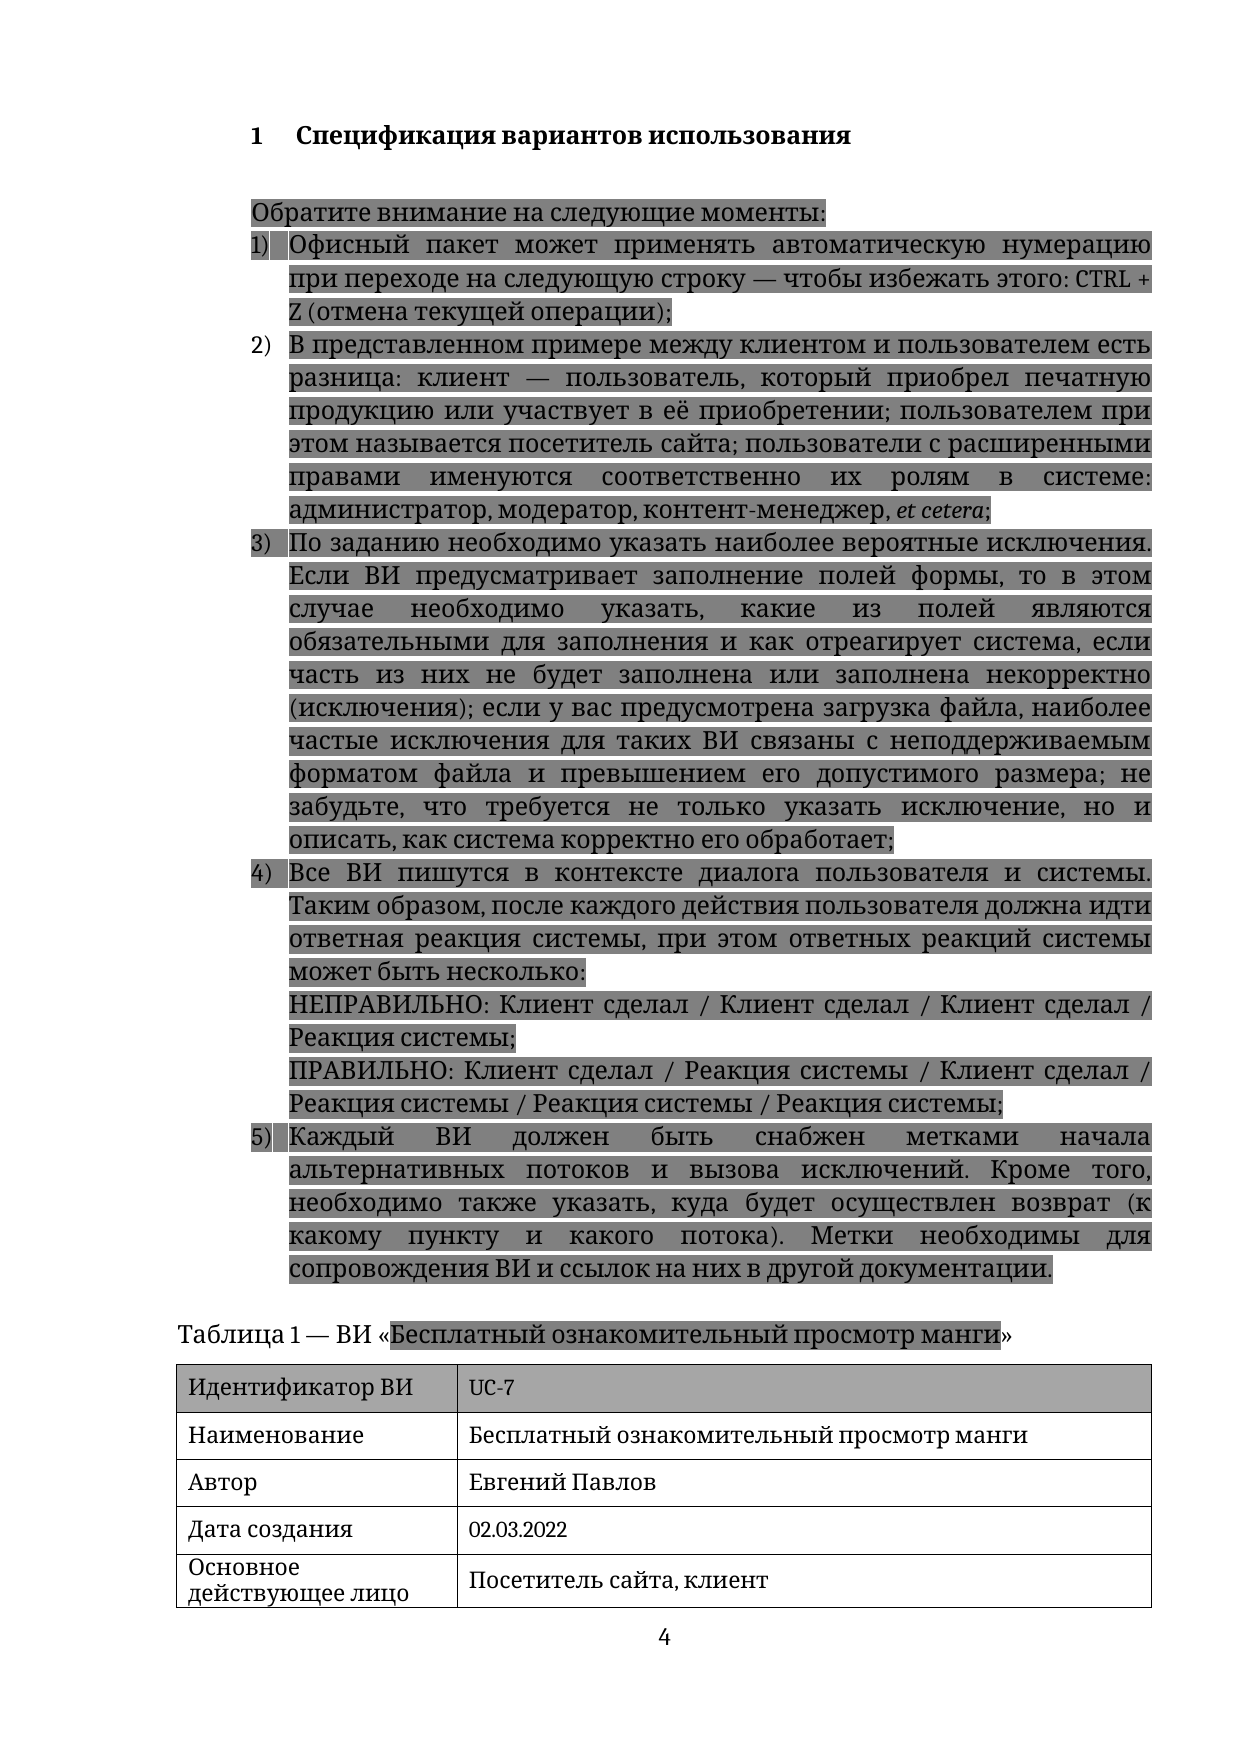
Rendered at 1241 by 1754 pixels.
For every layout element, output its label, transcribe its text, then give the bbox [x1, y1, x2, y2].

table_cell Наименование [177, 1413, 457, 1459]
table_cell Бесплатный ознакомительный просмотр манги [458, 1413, 1151, 1459]
list Каждый ВИ должен быть снабжен метками начала альтернативных потоков и вызова исключений. Кроме того, необходимо также указать, куда будет осуществлен возврат (к какому пункту и какого потока). Метки необходимы для сопровождения ВИ и ссылок на них в другой документации. [251, 1123, 1152, 1284]
table_cell 02.03.2022 [458, 1507, 1151, 1553]
list В представленном примере между клиентом и пользователем есть разница: клиент — пользователь, который приобрел печатную продукцию или участвует в её приобретении; пользователем при этом называется посетитель сайта; пользователи с расширенными правами именуются соответственно их ролям в системе: администратор, модератор, контент-менеджер, et cetera; [251, 331, 1152, 524]
list Спецификация вариантов использования [251, 122, 1152, 151]
text НЕПРАВИЛЬНО: Клиент сделал / Клиент сделал / Клиент сделал / Реакция системы; [288, 991, 1152, 1053]
table_cell Основное действующее лицо [177, 1555, 457, 1607]
table_cell Автор [177, 1460, 457, 1506]
text Таблица 1 — ВИ «Бесплатный ознакомительный просмотр манги» [177, 1321, 1152, 1350]
table_cell Посетитель сайта, клиент [458, 1555, 1151, 1607]
list По заданию необходимо указать наиболее вероятные исключения. Если ВИ предусматривает заполнение полей формы, то в этом случае необходимо указать, какие из полей являются обязательными для заполнения и как отреагирует система, если часть из них не будет заполнена или заполнена некорректно (исключения); если у вас предусмотрена загрузка файла, наиболее частые исключения для таких ВИ связаны с неподдерживаемым форматом файла и превышением его допустимого размера; не забудьте, что требуется не только указать исключение, но и описать, как система корректно его обработает; [251, 529, 1152, 854]
table_header UC-7 [458, 1365, 1151, 1412]
table_cell Евгений Павлов [458, 1460, 1151, 1506]
text ПРАВИЛЬНО: Клиент сделал / Реакция системы / Клиент сделал / Реакция системы / Реакция системы / Реакция системы; [288, 1057, 1152, 1119]
list Все ВИ пишутся в контексте диалога пользователя и системы. Таким образом, после каждого действия пользователя должна идти ответная реакция системы, при этом ответных реакций системы может быть несколько: [251, 859, 1152, 987]
text Обратите внимание на следующие моменты: [177, 198, 1152, 227]
list Офисный пакет может применять автоматическую нумерацию при переходе на следующую строку — чтобы избежать этого: CTRL + Z (отмена текущей операции); [251, 231, 1152, 326]
table_cell Дата создания [177, 1507, 457, 1553]
table_header Идентификатор ВИ [177, 1365, 457, 1412]
